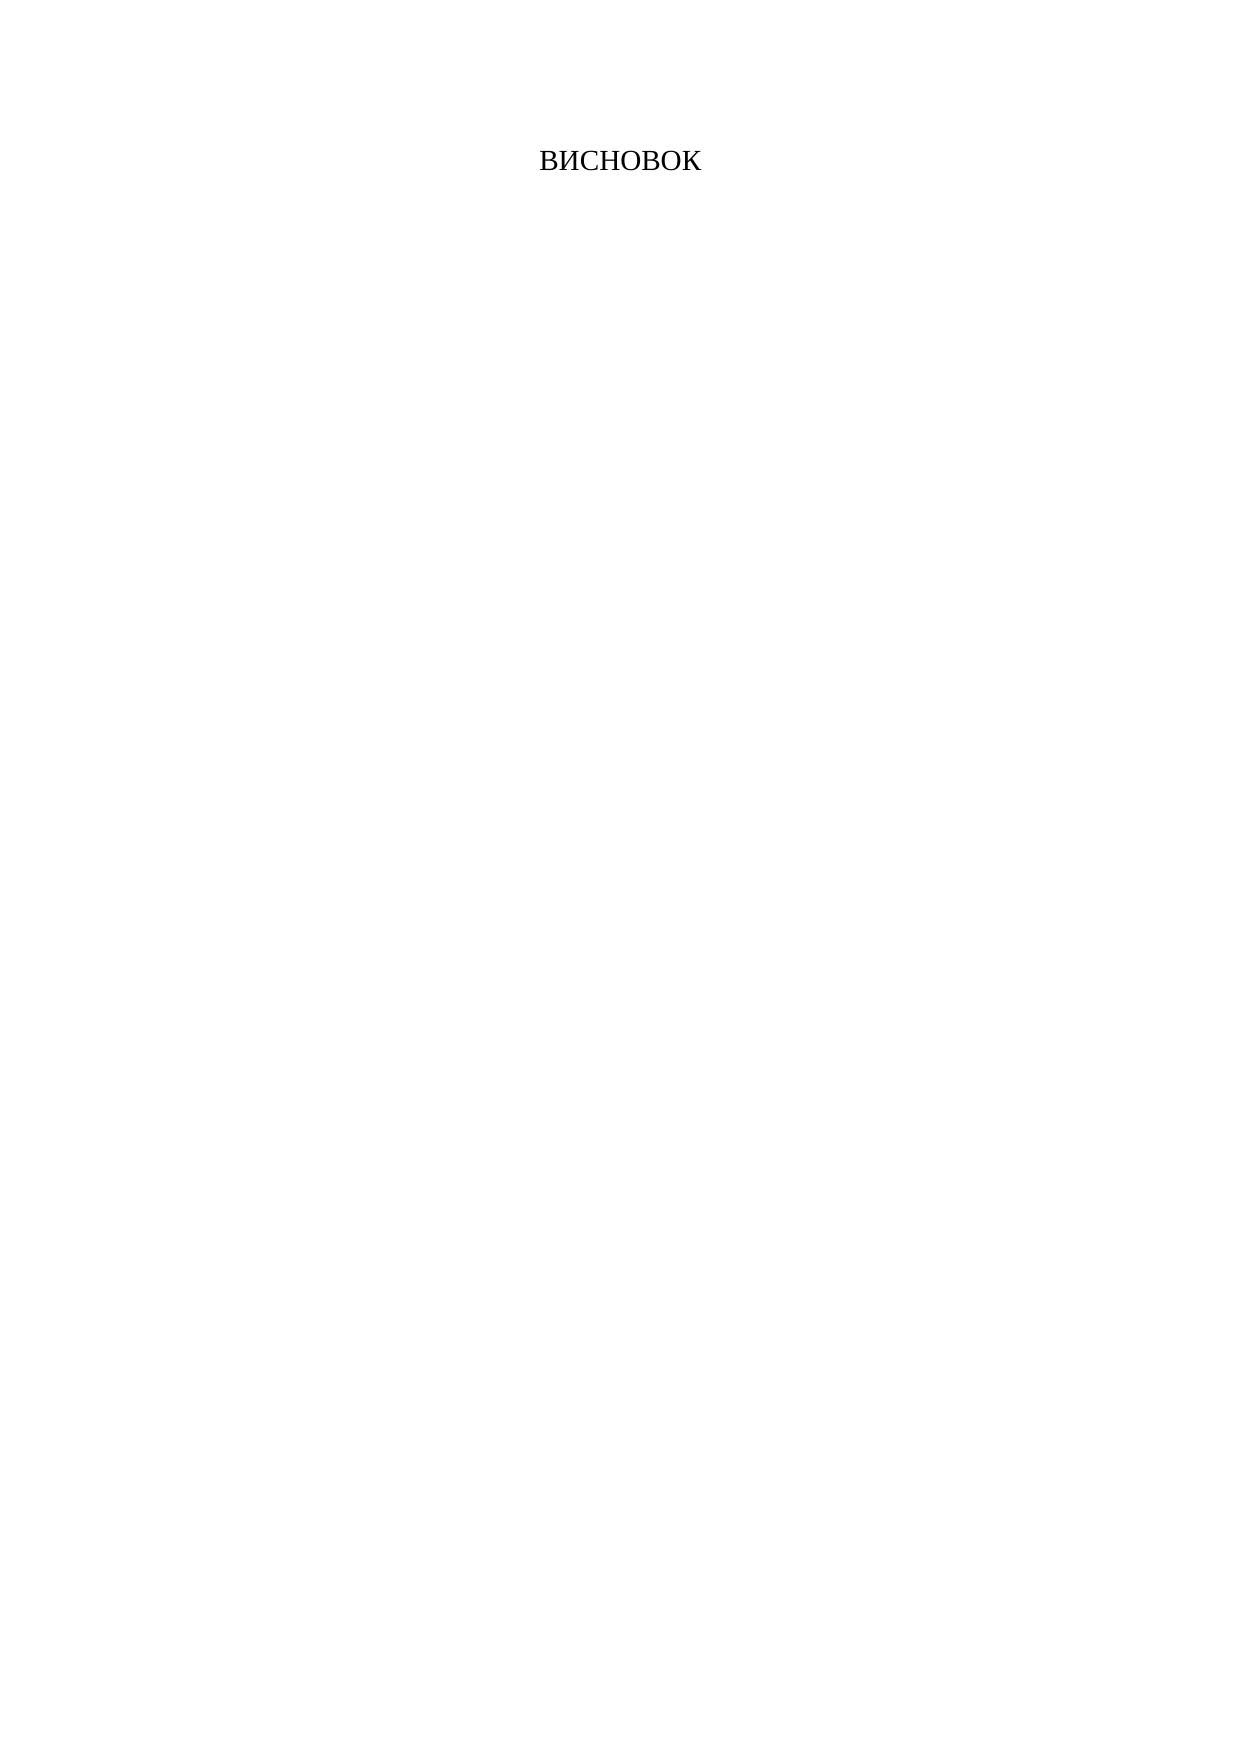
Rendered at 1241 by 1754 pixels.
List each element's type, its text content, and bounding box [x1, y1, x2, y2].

subtitle висновок [118, 143, 1122, 177]
